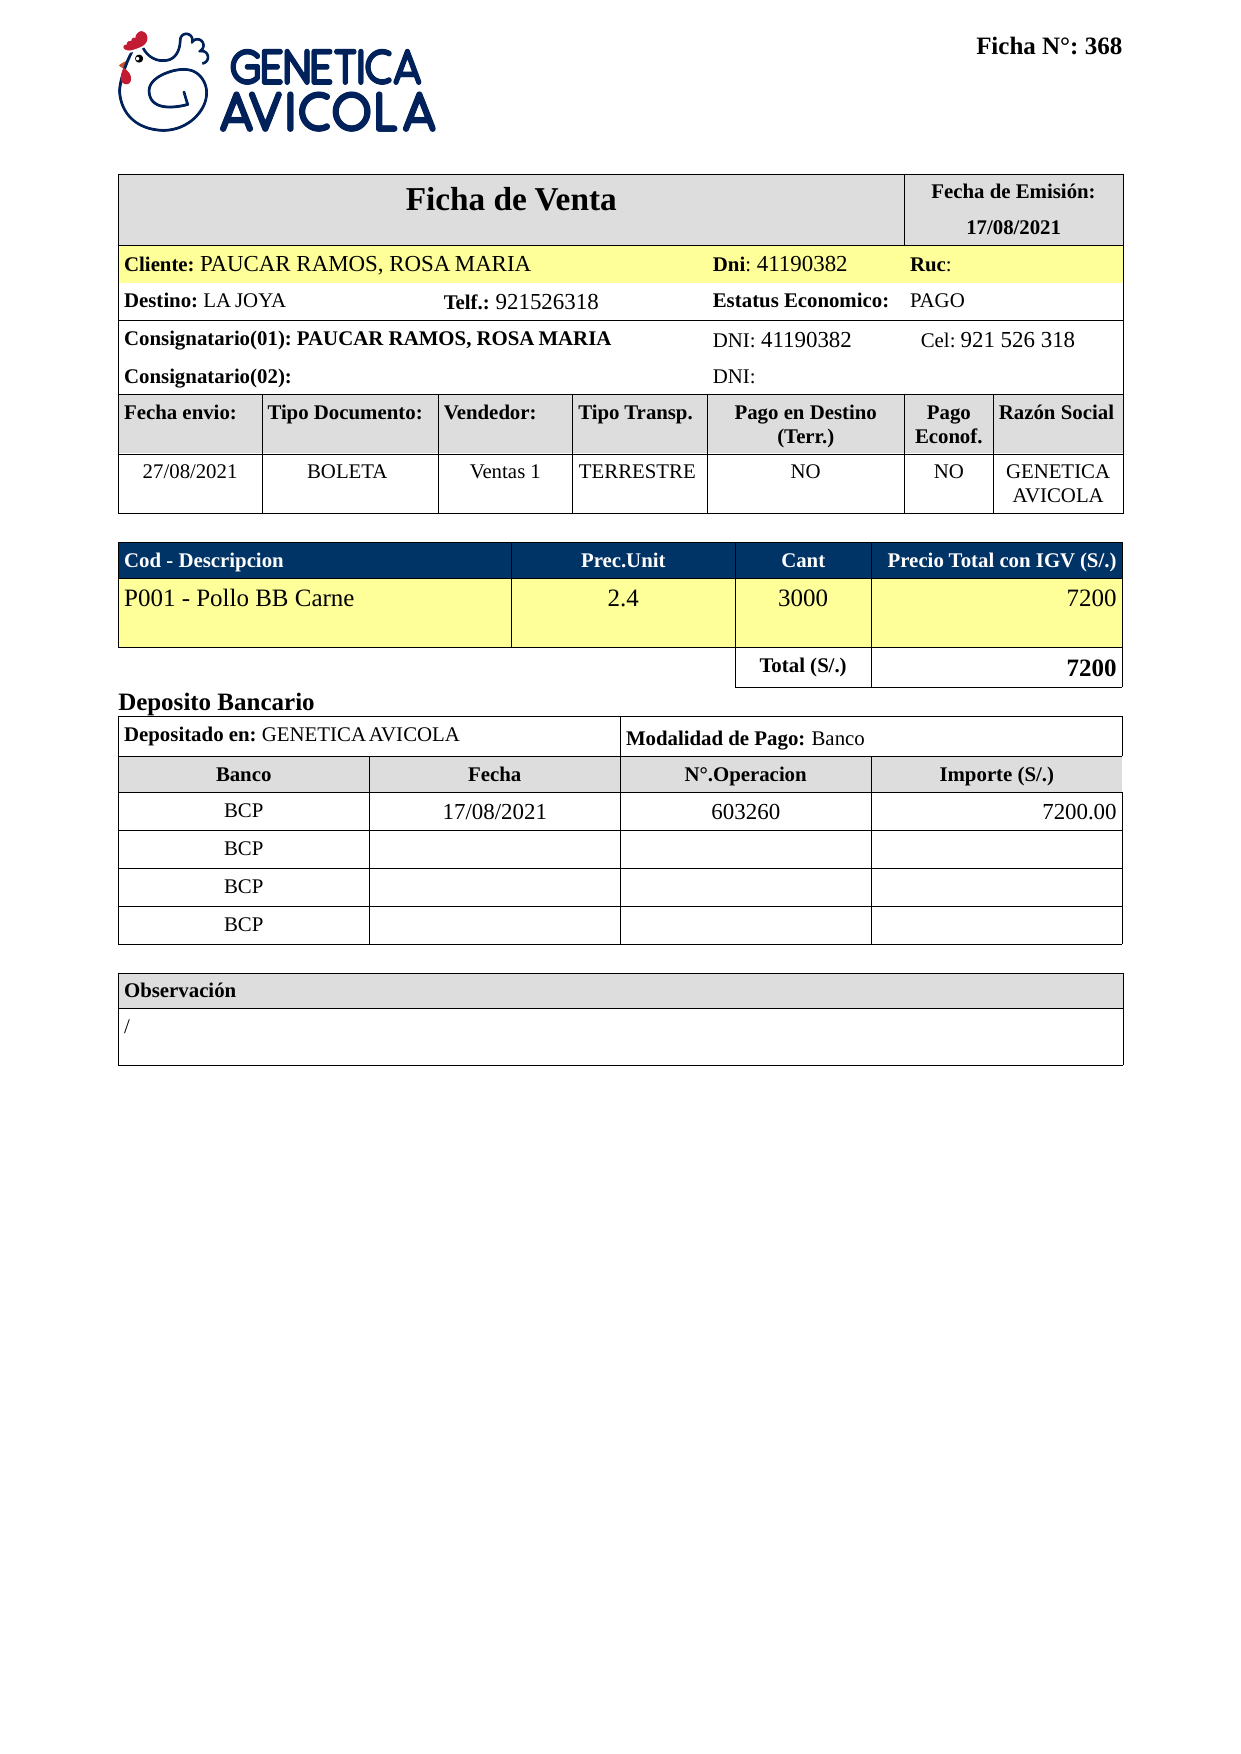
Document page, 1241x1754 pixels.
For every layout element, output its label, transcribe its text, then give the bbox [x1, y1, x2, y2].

table_cell 7200.00 [872, 793, 1122, 830]
table_cell [621, 831, 871, 868]
table_cell 7200 [872, 579, 1122, 647]
table_header Modalidad de Pago: Banco [621, 717, 1122, 756]
table_cell Pago en Destino (Terr.) [708, 395, 904, 453]
table_header Prec.Unit [512, 543, 735, 578]
table_cell 27/08/2021 [119, 455, 262, 513]
table_cell [621, 907, 871, 943]
table_header Cant [736, 543, 871, 578]
table_cell / [119, 1009, 1123, 1065]
table_cell P001 - Pollo BB Carne [119, 579, 511, 647]
table_cell Consignatario(01): PAUCAR RAMOS, ROSA MARIA [119, 321, 707, 358]
table_cell [872, 831, 1122, 868]
table_cell Total (S/.) [736, 648, 871, 687]
table_cell N°.Operacion [621, 757, 871, 792]
table_cell Banco [119, 757, 369, 792]
table_cell [370, 869, 620, 906]
table_cell Pago Econof. [905, 395, 993, 453]
table_cell DNI: 41190382 [707, 321, 915, 358]
table_cell NO [905, 455, 993, 513]
table_cell 603260 [621, 793, 871, 830]
table_cell Fecha envio: [119, 395, 262, 453]
table_cell BOLETA [263, 455, 438, 513]
table_header Cod - Descripcion [119, 543, 511, 578]
text Deposito Bancario [118, 687, 1122, 716]
table_cell Cliente: PAUCAR RAMOS, ROSA MARIA [119, 246, 707, 283]
table_cell [118, 648, 511, 687]
table_cell [872, 869, 1122, 906]
table_header Fecha de Emisión: [905, 175, 1123, 209]
table_cell 2.4 [512, 579, 735, 647]
table_header Observación [119, 974, 1123, 1008]
table_header Precio Total con IGV (S/.) [872, 543, 1122, 578]
table_cell 17/08/2021 [905, 209, 1123, 245]
table_cell Estatus Economico: [707, 283, 904, 320]
table_cell Importe (S/.) [872, 757, 1122, 792]
table_cell Destino: LA JOYA [119, 283, 438, 320]
table_cell Dni: 41190382 [707, 246, 904, 283]
table_cell Telf.: 921526318 [438, 283, 707, 320]
table_cell GENETICA AVICOLA [994, 455, 1123, 513]
table_cell Fecha [370, 757, 620, 792]
picture [118, 31, 436, 132]
table_cell [370, 907, 620, 943]
table_cell BCP [119, 793, 369, 830]
table_header Depositado en: GENETICA AVICOLA [119, 717, 620, 756]
table_cell Consignatario(02): [119, 358, 707, 394]
table_cell [621, 869, 871, 906]
table_cell Vendedor: [439, 395, 572, 453]
table_cell Tipo Transp. [573, 395, 707, 453]
table_cell 7200 [872, 648, 1122, 687]
table_cell BCP [119, 869, 369, 906]
table_cell BCP [119, 831, 369, 868]
table_header Ficha de Venta [119, 175, 904, 245]
table_cell Cel: 921 526 318 [915, 321, 1123, 358]
table_cell Razón Social [994, 395, 1123, 453]
table_cell 17/08/2021 [370, 793, 620, 830]
table_cell DNI: [707, 358, 1123, 394]
table_cell BCP [119, 907, 369, 943]
table_cell Ventas 1 [439, 455, 572, 513]
table_cell PAGO [904, 283, 1123, 320]
table_cell 3000 [736, 579, 871, 647]
table_cell [370, 831, 620, 868]
table_cell Tipo Documento: [263, 395, 438, 453]
table_cell [872, 907, 1122, 943]
table_cell Ruc: [904, 246, 1123, 283]
table_cell TERRESTRE [573, 455, 707, 513]
table_cell [511, 648, 735, 687]
table_cell NO [708, 455, 904, 513]
